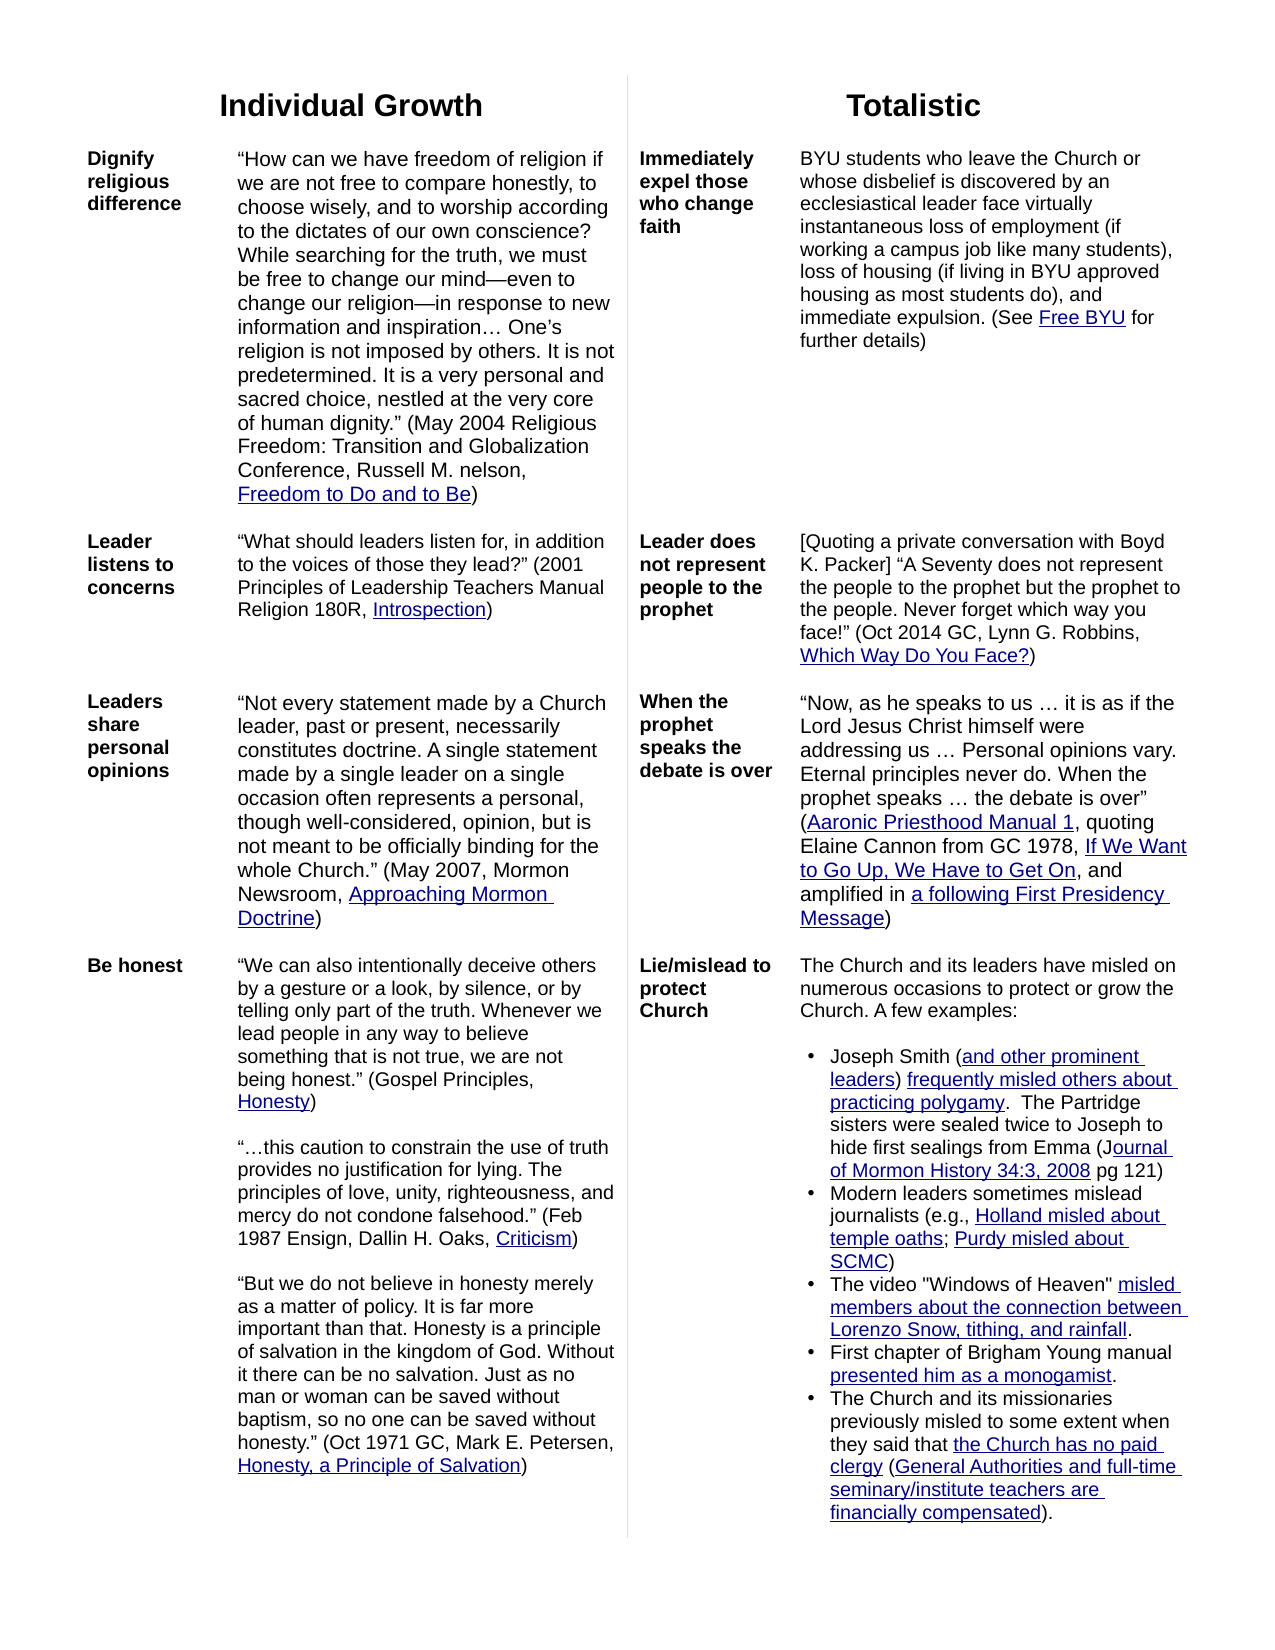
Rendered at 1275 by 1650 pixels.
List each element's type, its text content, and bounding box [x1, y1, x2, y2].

table_header Totalistic [628, 75, 1200, 135]
table_cell Be honest [75, 942, 225, 1538]
table_cell “What should leaders listen for, in addition to the voices of those they lead?” (2001 Principles of Leadership Teachers Manual Religion 180R, Introspection) [225, 518, 627, 678]
table_cell The Church and its leaders have misled on numerous occasions to protect or grow the Church. A few examples: Joseph Smith (and other prominent leaders) frequently misled others about practicing polygamy. The Partridge sisters were sealed twice to Joseph to hide first sealings from Emma (Journal of Mormon History 34:3, 2008 pg 121) Modern leaders sometimes mislead journalists (e.g., Holland misled about temple oaths; Purdy misled about SCMC) The video "Windows of Heaven" misled members about the connection between Lorenzo Snow, tithing, and rainfall. First chapter of Brigham Young manual presented him as a monogamist. The Church and its missionaries previously misled to some extent when they said that the Church has no paid clergy (General Authorities and full-time seminary/institute teachers are financially compensated). [788, 942, 1200, 1538]
table_cell Dignify religious difference [75, 135, 225, 518]
table_cell “We can also intentionally deceive others by a gesture or a look, by silence, or by telling only part of the truth. Whenever we lead people in any way to believe something that is not true, we are not being honest.” (Gospel Principles, Honesty) “…this caution to constrain the use of truth provides no justification for lying. The principles of love, unity, righteousness, and mercy do not condone falsehood.” (Feb 1987 Ensign, Dallin H. Oaks, Criticism) “But we do not believe in honesty merely as a matter of policy. It is far more important than that. Honesty is a principle of salvation in the kingdom of God. Without it there can be no salvation. Just as no man or woman can be saved without baptism, so no one can be saved without honesty.” (Oct 1971 GC, Mark E. Petersen, Honesty, a Principle of Salvation) [225, 942, 627, 1538]
table_cell When the prophet speaks the debate is over [628, 679, 788, 942]
table_header Individual Growth [75, 75, 627, 135]
table_cell BYU students who leave the Church or whose disbelief is discovered by an ecclesiastical leader face virtually instantaneous loss of employment (if working a campus job like many students), loss of housing (if living in BYU approved housing as most students do), and immediate expulsion. (See Free BYU for further details) [788, 135, 1200, 518]
table_cell Lie/mislead to protect Church [628, 942, 788, 1538]
table_cell Leader does not represent people to the prophet [628, 518, 788, 678]
table_cell [Quoting a private conversation with Boyd K. Packer] “A Seventy does not represent the people to the prophet but the prophet to the people. Never forget which way you face!” (Oct 2014 GC, Lynn G. Robbins, Which Way Do You Face?) [788, 518, 1200, 678]
table_cell Leader listens to concerns [75, 518, 225, 678]
table_cell Immediately expel those who change faith [628, 135, 788, 518]
table_cell “Not every statement made by a Church leader, past or present, necessarily constitutes doctrine. A single statement made by a single leader on a single occasion often represents a personal, though well-considered, opinion, but is not meant to be officially binding for the whole Church.” (May 2007, Mormon Newsroom, Approaching Mormon Doctrine) [225, 679, 627, 942]
table_cell “Now, as he speaks to us … it is as if the Lord Jesus Christ himself were addressing us … Personal opinions vary. Eternal principles never do. When the prophet speaks … the debate is over” (Aaronic Priesthood Manual 1, quoting Elaine Cannon from GC 1978, If We Want to Go Up, We Have to Get On, and amplified in a following First Presidency Message) [788, 679, 1200, 942]
table_cell Leaders share personal opinions [75, 679, 225, 942]
table_cell “How can we have freedom of religion if we are not free to compare honestly, to choose wisely, and to worship according to the dictates of our own conscience? While searching for the truth, we must be free to change our mind—even to change our religion—in response to new information and inspiration… One’s religion is not imposed by others. It is not predetermined. It is a very personal and sacred choice, nestled at the very core of human dignity.” (May 2004 Religious Freedom: Transition and Globalization Conference, Russell M. nelson, Freedom to Do and to Be) [225, 135, 627, 518]
